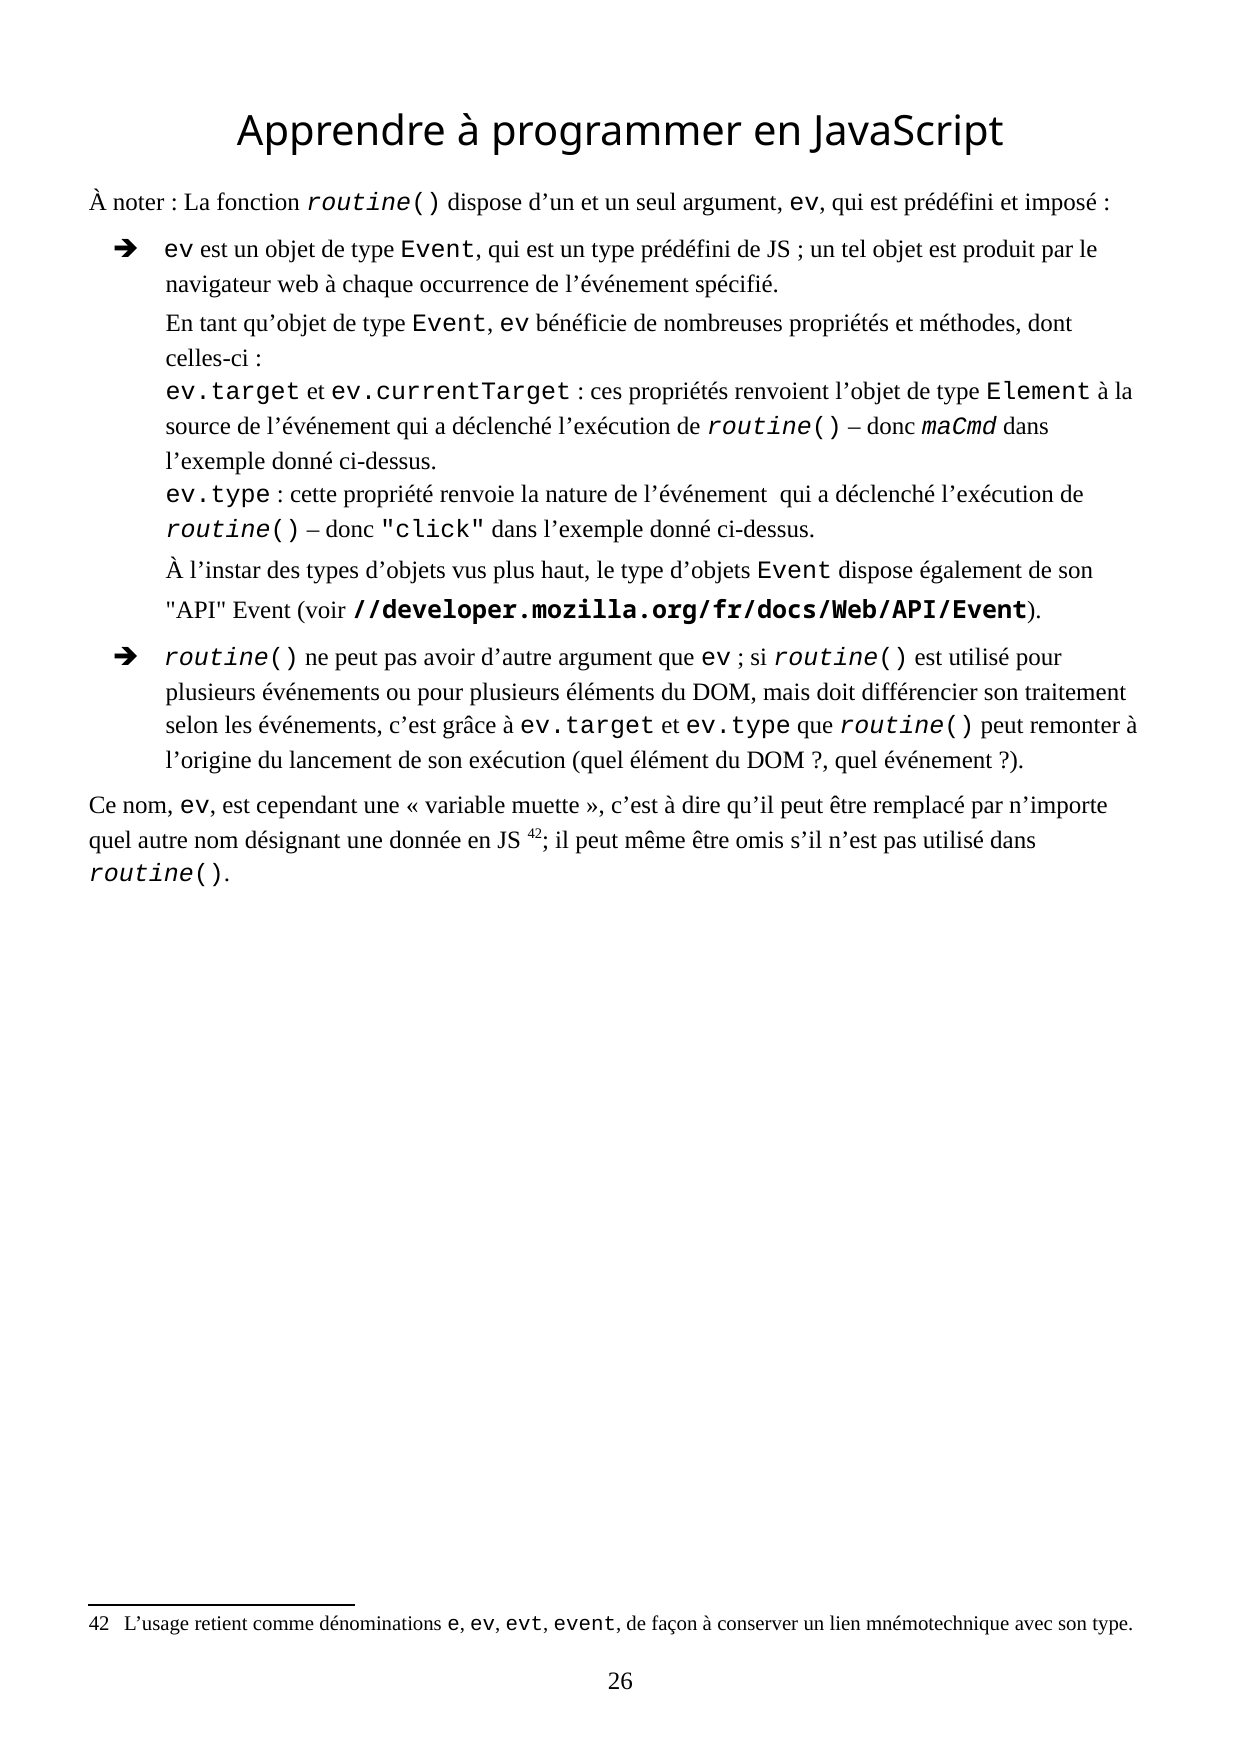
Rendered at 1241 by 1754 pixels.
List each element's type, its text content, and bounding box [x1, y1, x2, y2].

text Ce nom, ev, est cependant une « variable muette », c’est à dire qu’il peut être remplacé par n’importe quel autre nom désignant une donnée en JS ; il peut même être omis s’il n’est pas utilisé dans routine(). [88, 790, 1152, 889]
text En tant qu’objet de type Event, ev bénéficie de nombreuses propriétés et méthodes, dont celles‑ci : ev.target et ev.currentTarget : ces propriétés renvoient l’objet de type Element à la source de l’événement qui a déclenché l’exécution de routine() – donc maCmd dans l’exemple donné ci-dessus. ev.type : cette propriété renvoie la nature de l’événement qui a déclenché l’exécution de routine() – donc "click" dans l’exemple donné ci-dessus. [112, 308, 1152, 545]
text À l’instar des types d’objets vus plus haut, le type d’objets Event dispose également de son "API" Event (voir //developer.mozilla.org/fr/docs/Web/API/Event). [112, 555, 1152, 625]
text À noter : La fonction routine() dispose d’un et un seul argument, ev, qui est prédéfini et imposé : [88, 187, 1152, 217]
list ev est un objet de type Event, qui est un type prédéfini de JS ; un tel objet est produit par le navigateur web à chaque occurrence de l’événement spécifié. [112, 234, 1152, 298]
text L’usage retient comme dénominations e, ev, evt, event, de façon à conserver un lien mnémotechnique avec son type. [88, 1611, 1152, 1637]
list routine() ne peut pas avoir d’autre argument que ev ; si routine() est utilisé pour plusieurs événements ou pour plusieurs éléments du DOM, mais doit différencier son traitement selon les événements, c’est grâce à ev.target et ev.type que routine() peut remonter à l’origine du lancement de son exécution (quel élément du DOM ?, quel événement ?). [112, 642, 1152, 774]
